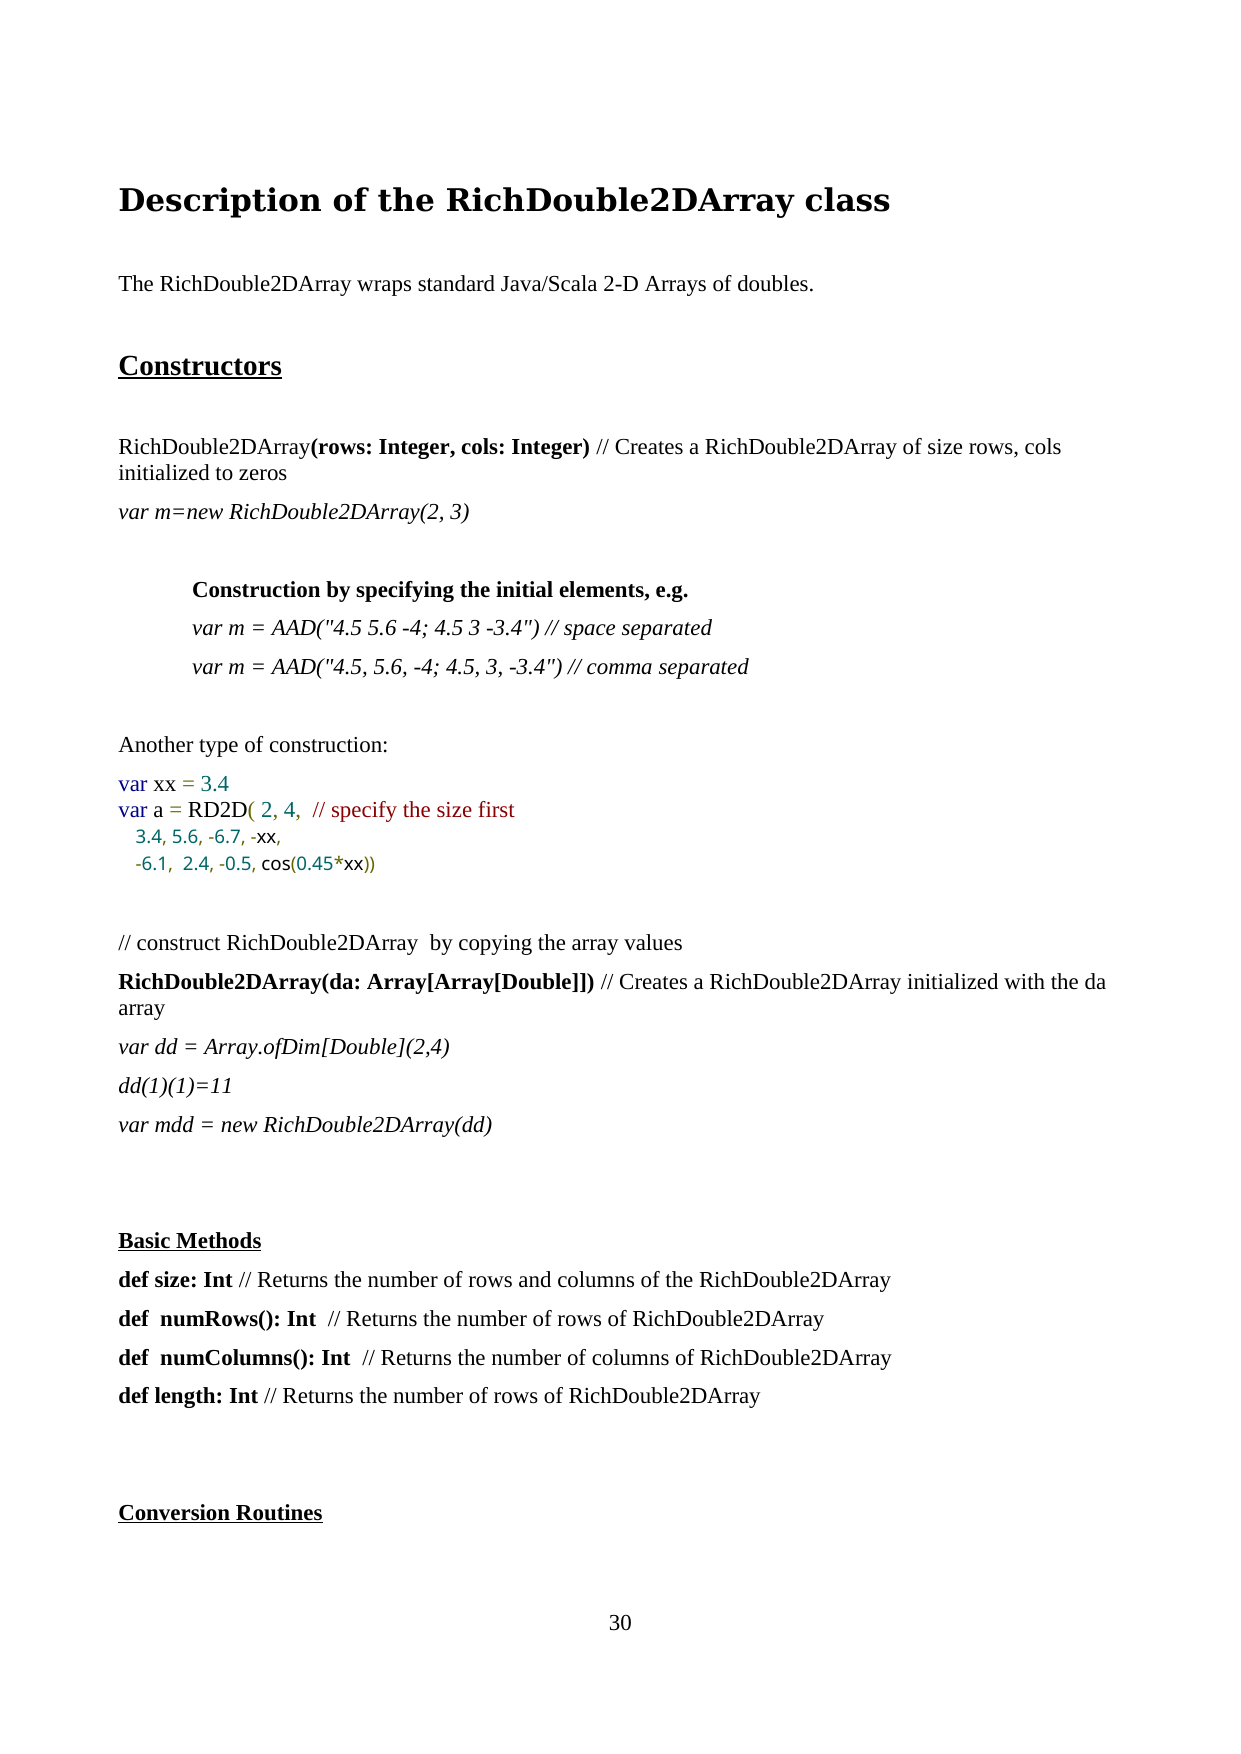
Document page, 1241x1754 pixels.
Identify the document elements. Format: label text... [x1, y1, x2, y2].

text def numColumns(): Int // Returns the number of columns of RichDouble2DArray [118, 1344, 1122, 1370]
text var m=new RichDouble2DArray(2, 3) [118, 498, 1122, 524]
text def length: Int // Returns the number of rows of RichDouble2DArray [118, 1383, 1122, 1409]
text The RichDouble2DArray wraps standard Java/Scala 2-D Arrays of doubles. [118, 270, 1122, 296]
text dd(1)(1)=11 [118, 1072, 1122, 1098]
text var mdd = new RichDouble2DArray(dd) [118, 1111, 1122, 1137]
subtitle Description of the RichDouble2DArray class [118, 182, 1122, 219]
text Conversion Routines [118, 1499, 1122, 1526]
list var m = AAD("4.5 5.6 -4; 4.5 3 -3.4") // space separated [162, 614, 1122, 641]
text 3.4, 5.6, -6.7, -xx, [118, 823, 1122, 849]
text Constructors [118, 348, 1122, 381]
text RichDouble2DArray(rows: Integer, cols: Integer) // Creates a RichDouble2DArray of size rows, cols initialized to zeros [118, 433, 1122, 485]
text Another type of construction: [118, 731, 1122, 757]
text def numRows(): Int // Returns the number of rows of RichDouble2DArray [118, 1305, 1122, 1331]
text var xx = 3.4 [118, 770, 1122, 796]
list var m = AAD("4.5, 5.6, -4; 4.5, 3, -3.4") // comma separated [162, 653, 1122, 680]
text var a = RD2D( 2, 4, // specify the size first [118, 796, 1122, 823]
text // construct RichDouble2DArray by copying the array values [118, 929, 1122, 955]
text Basic Methods [118, 1227, 1122, 1253]
text def size: Int // Returns the number of rows and columns of the RichDouble2DArray [118, 1266, 1122, 1292]
text -6.1, 2.4, -0.5, cos(0.45*xx)) [118, 849, 1122, 876]
list Construction by specifying the initial elements, e.g. [162, 576, 1122, 602]
text var dd = Array.ofDim[Double](2,4) [118, 1033, 1122, 1059]
text RichDouble2DArray(da: Array[Array[Double]]) // Creates a RichDouble2DArray initialized with the da array [118, 968, 1122, 1020]
